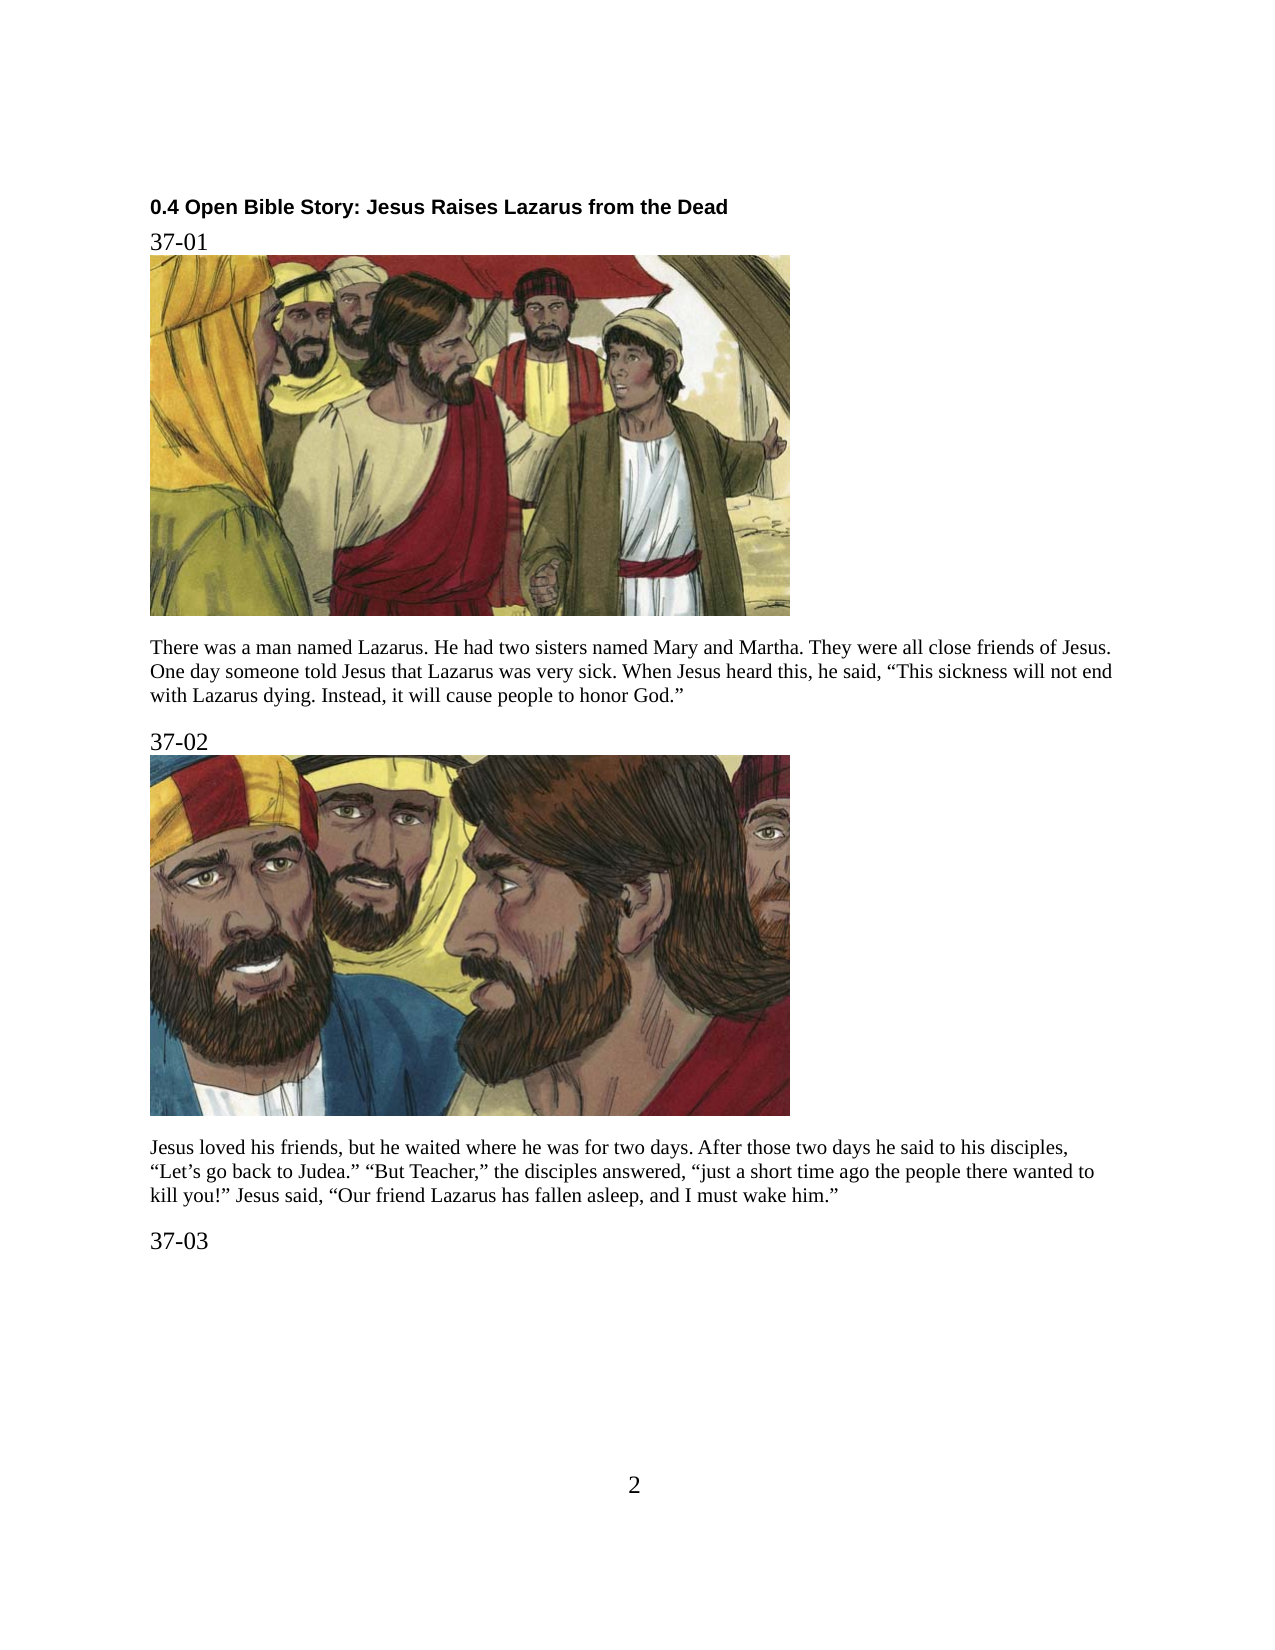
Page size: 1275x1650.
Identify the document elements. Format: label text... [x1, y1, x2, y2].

text There was a man named Lazarus. He had two sisters named Mary and Martha. They were all close friends of Jesus. One day someone told Jesus that Lazarus was very sick. When Jesus heard this, he said, “This sickness will not end with Lazarus dying. Instead, it will cause people to honor God.” [150, 635, 1125, 707]
subtitle 37-02 [150, 727, 1125, 755]
subtitle 37-03 [150, 1226, 1125, 1255]
text Jesus loved his friends, but he waited where he was for two days. After those two days he said to his disciples, “Let’s go back to Judea.” “But Teacher,” the disciples answered, “just a short time ago the people there wanted to kill you!” Jesus said, “Our friend Lazarus has fallen asleep, and I must wake him.” [150, 1135, 1125, 1207]
subtitle 0.4 Open Bible Story: Jesus Raises Lazarus from the Dead [150, 195, 1125, 219]
picture [150, 755, 790, 1116]
subtitle 37-01 [150, 227, 1125, 255]
picture [150, 255, 790, 616]
